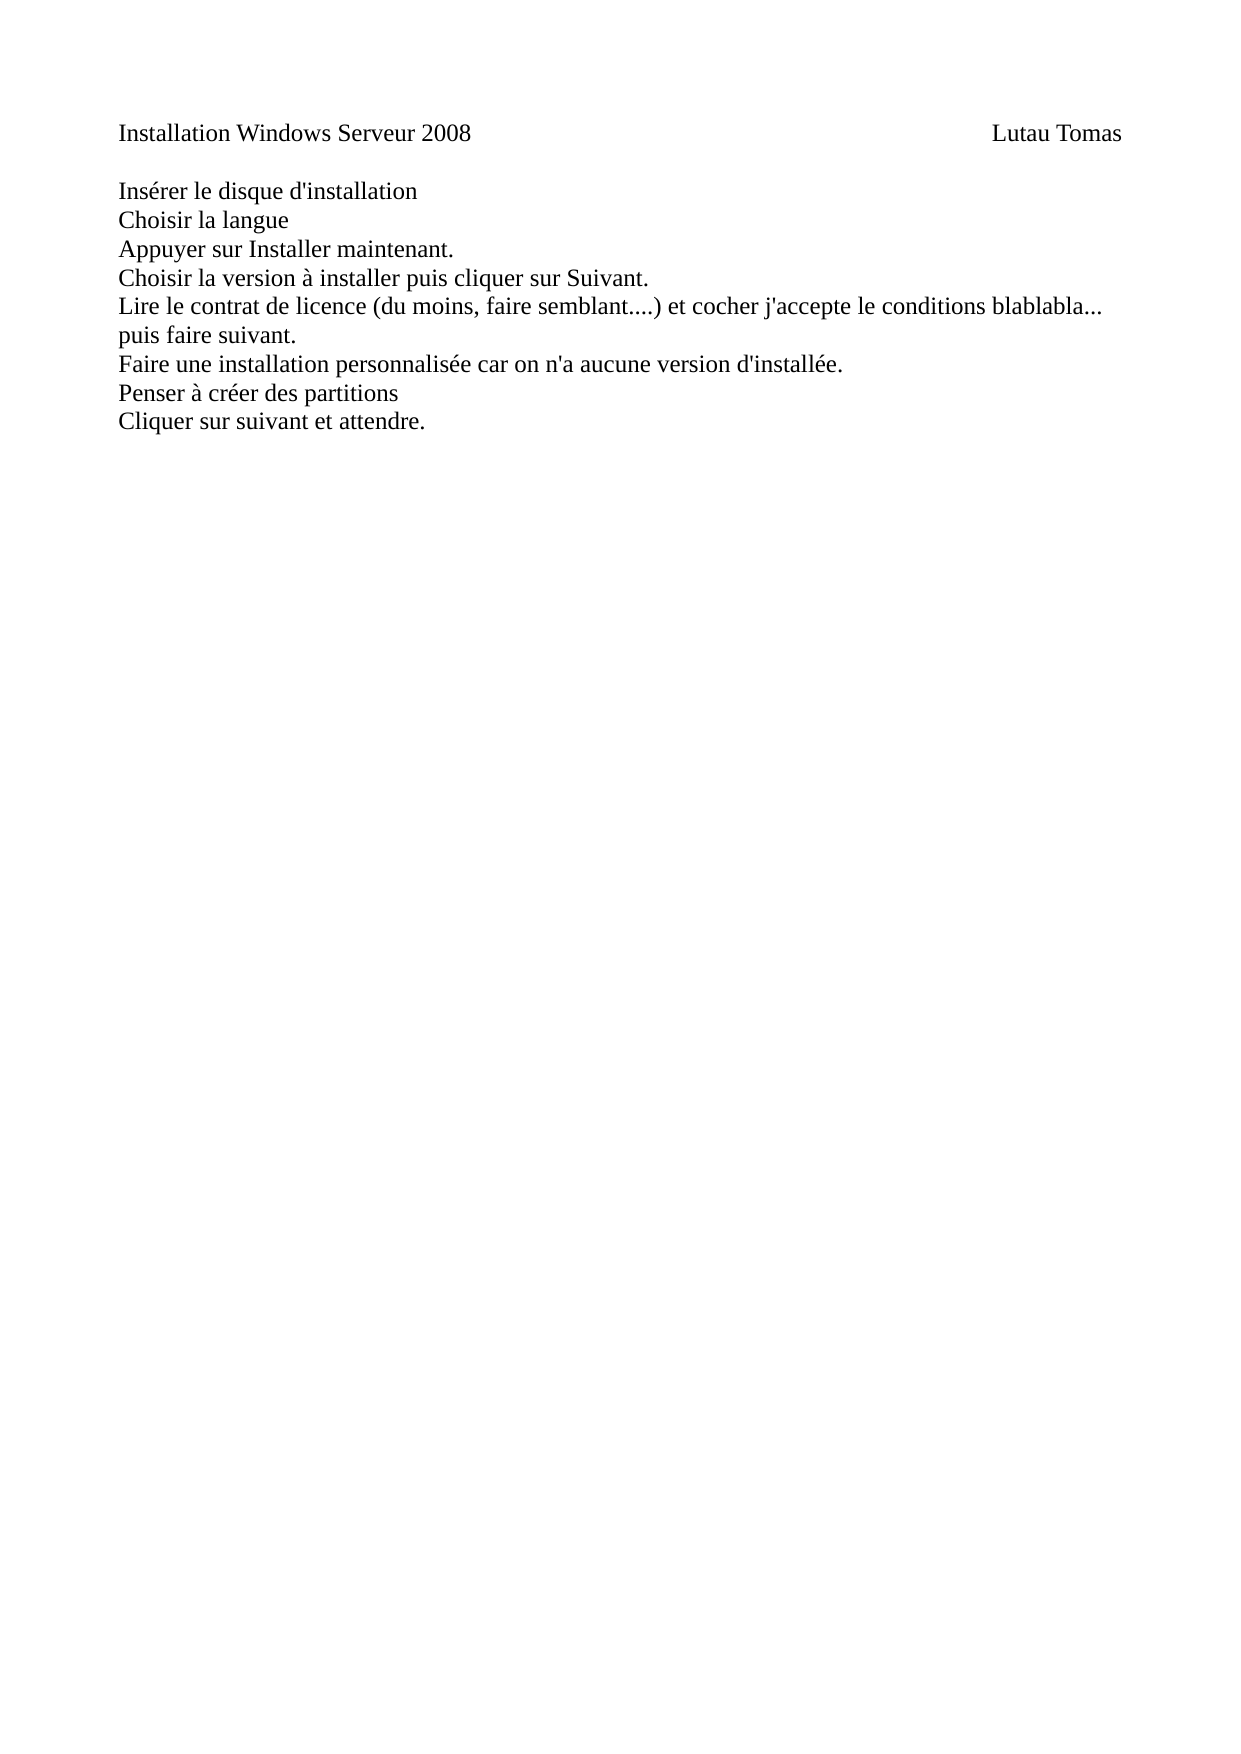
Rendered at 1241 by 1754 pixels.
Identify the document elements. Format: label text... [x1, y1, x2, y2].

text Appuyer sur Installer maintenant. [118, 234, 1122, 263]
text Cliquer sur suivant et attendre. [118, 406, 1122, 435]
text Choisir la langue [118, 205, 1122, 234]
text Choisir la version à installer puis cliquer sur Suivant. [118, 263, 1122, 291]
text Penser à créer des partitions [118, 378, 1122, 406]
text Faire une installation personnalisée car on n'a aucune version d'installée. [118, 349, 1122, 378]
text Lire le contrat de licence (du moins, faire semblant....) et cocher j'accepte le conditions blablabla... puis faire suivant. [118, 291, 1122, 349]
text Insérer le disque d'installation [118, 176, 1122, 205]
